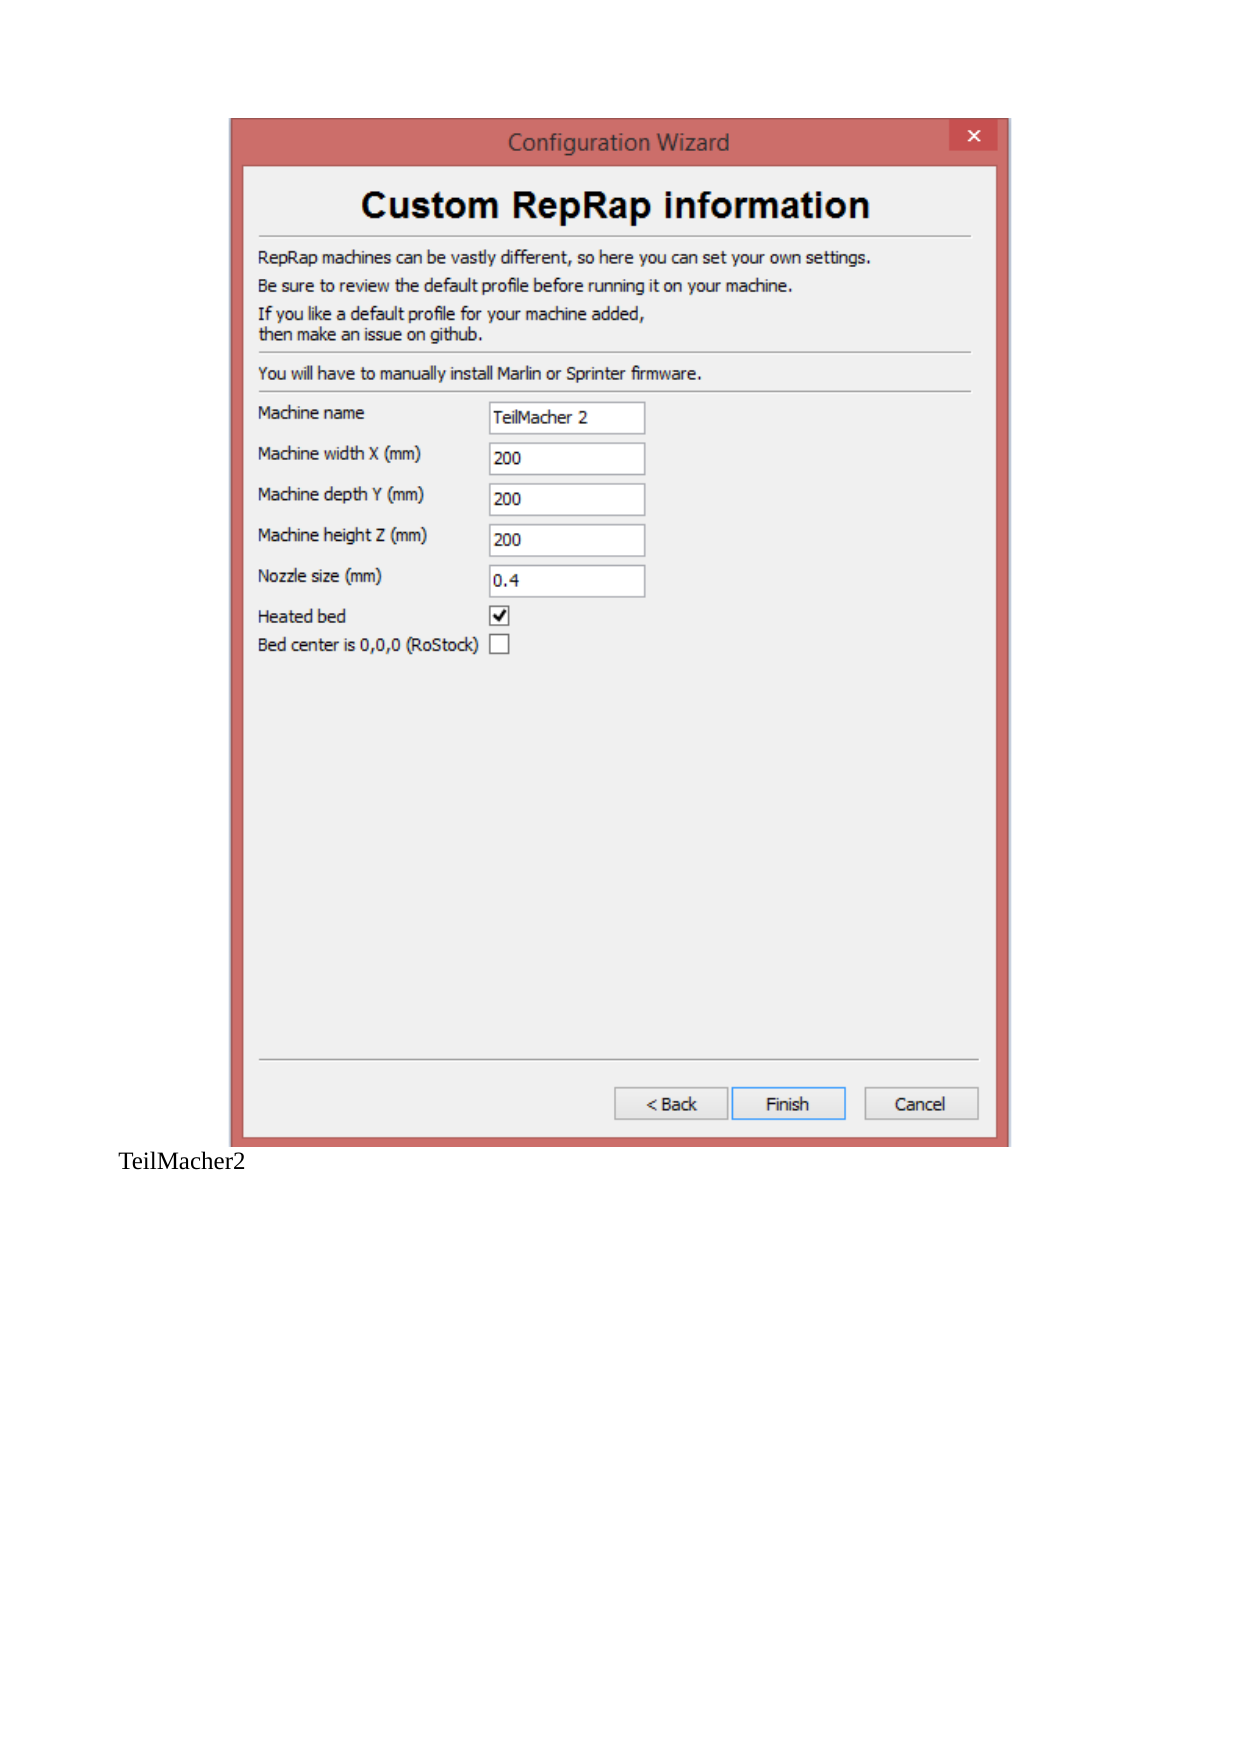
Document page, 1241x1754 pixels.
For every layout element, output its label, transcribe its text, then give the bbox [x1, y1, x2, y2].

text TeilMacher2 [118, 118, 1122, 1175]
